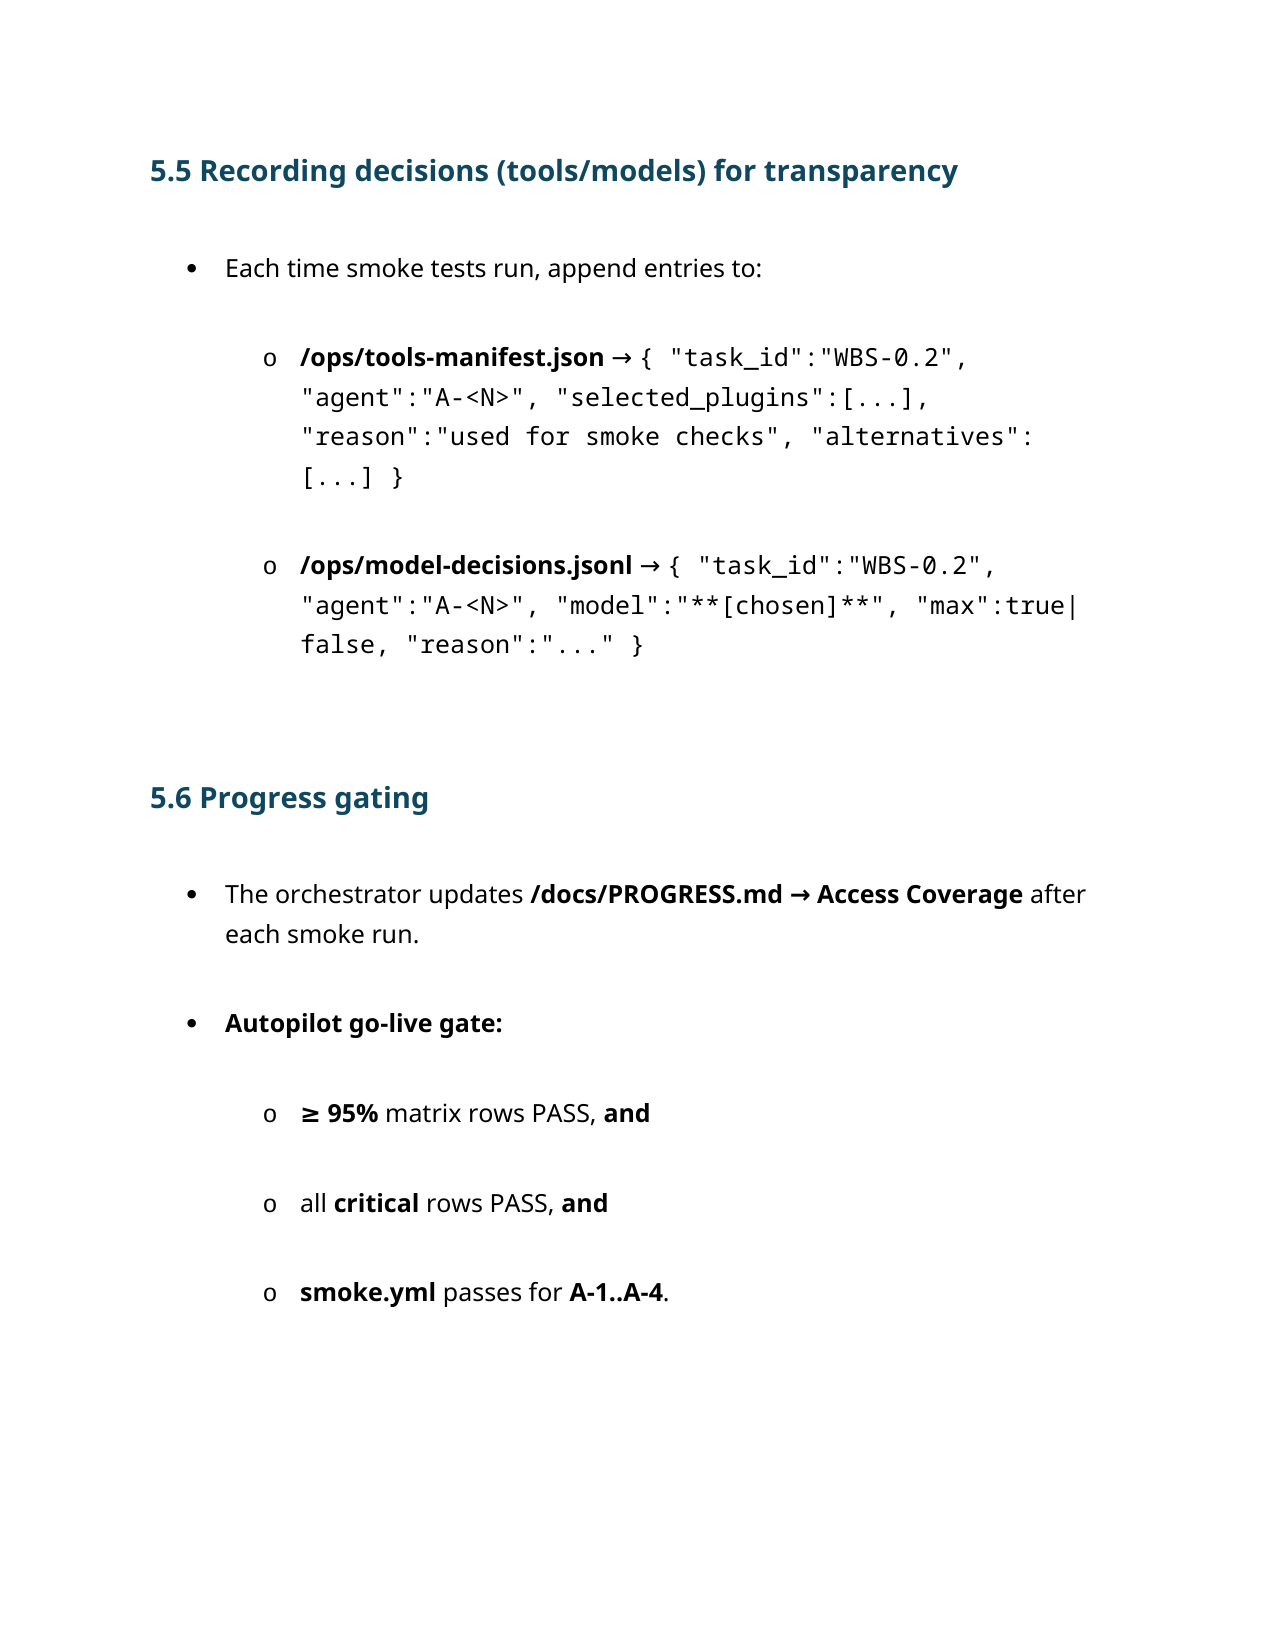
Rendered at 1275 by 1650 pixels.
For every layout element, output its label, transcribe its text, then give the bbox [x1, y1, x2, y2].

list all critical rows PASS, and [262, 1185, 1125, 1219]
list The orchestrator updates /docs/PROGRESS.md → Access Coverage after each smoke run. [187, 877, 1125, 951]
list Autopilot go‑live gate: [187, 1006, 1125, 1040]
subtitle 5.6 Progress gating [150, 777, 1125, 817]
list smoke.yml passes for A‑1..A‑4. [262, 1275, 1125, 1309]
list Each time smoke tests run, append entries to: [187, 250, 1125, 284]
list /ops/tools‑manifest.json → { "task_id":"WBS-0.2", "agent":"A-<N>", "selected_plugins":[...], "reason":"used for smoke checks", "alternatives":[...] } [262, 340, 1125, 492]
list ≥ 95% matrix rows PASS, and [262, 1096, 1125, 1130]
subtitle 5.5 Recording decisions (tools/models) for transparency [150, 150, 1125, 190]
list /ops/model‑decisions.jsonl → { "task_id":"WBS-0.2", "agent":"A-<N>", "model":"**[chosen]**", "max":true|false, "reason":"..." } [262, 548, 1125, 661]
